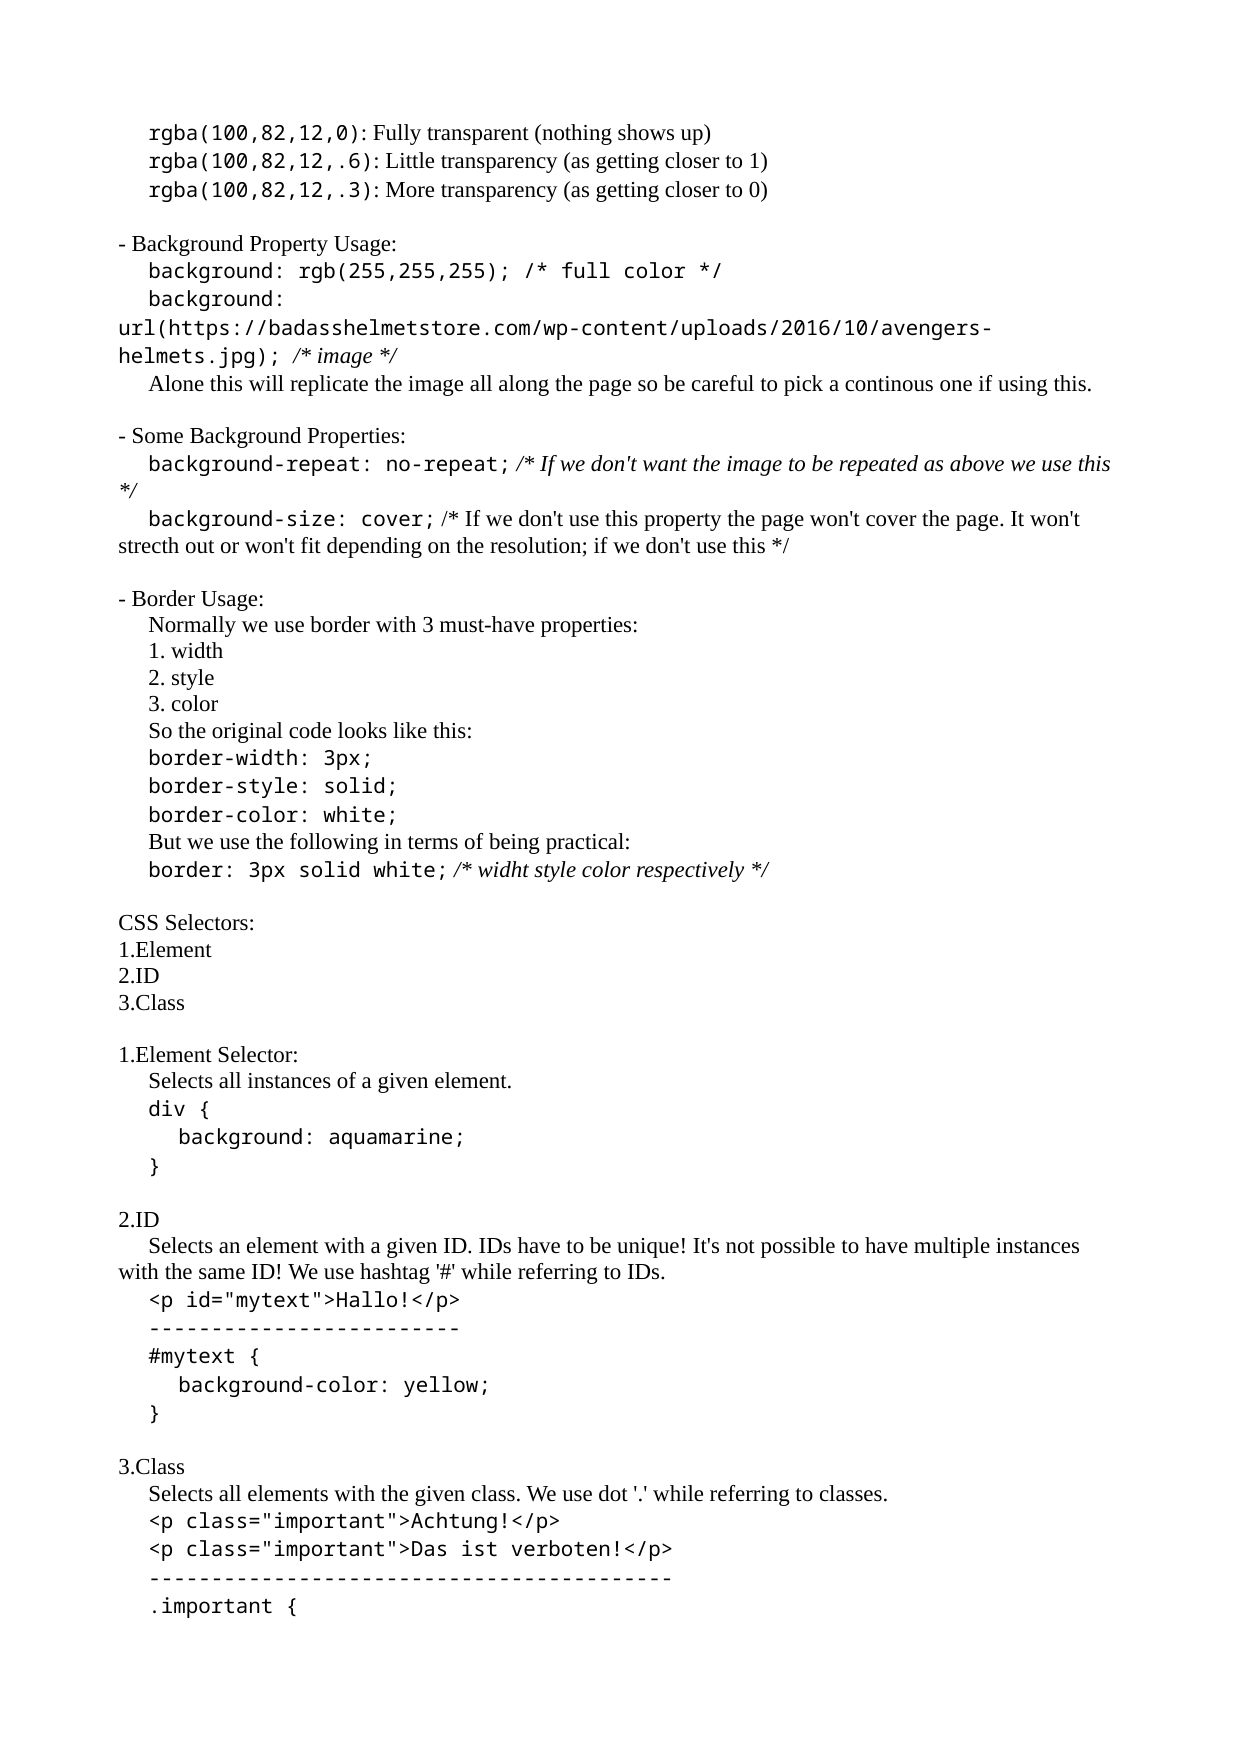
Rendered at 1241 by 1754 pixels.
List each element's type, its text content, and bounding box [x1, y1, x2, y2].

text ------------------------------------------ [118, 1563, 1122, 1591]
text 1. width [118, 638, 1122, 664]
text Normally we use border with 3 must-have properties: [118, 611, 1122, 638]
text border-style: solid; [118, 771, 1122, 800]
text background: rgb(255,255,255); /* full color */ [118, 256, 1122, 284]
text Selects an element with a given ID. IDs have to be unique! It's not possible to have multiple instances with the same ID! We use hashtag '#' while referring to IDs. [118, 1232, 1122, 1285]
text } [118, 1151, 1122, 1179]
text .important { [118, 1591, 1122, 1620]
text So the original code looks like this: [118, 717, 1122, 743]
text Alone this will replicate the image all along the page so be careful to pick a continous one if using this. [118, 370, 1122, 396]
text background: aquamarine; [118, 1122, 1122, 1151]
text - Background Property Usage: [118, 230, 1122, 256]
text Selects all elements with the given class. We use dot '.' while referring to classes. [118, 1479, 1122, 1506]
text border-color: white; [118, 800, 1122, 828]
text background-color: yellow; [118, 1370, 1122, 1398]
text background-size: cover; /* If we don't use this property the page won't cover the page. It won't strecth out or won't fit depending on the resolution; if we don't use this */ [118, 504, 1122, 558]
text Selects all instances of a given element. [118, 1068, 1122, 1094]
text rgba(100,82,12,.6): Little transparency (as getting closer to 1) [118, 147, 1122, 175]
text <p id="mytext">Hallo!</p> [118, 1285, 1122, 1313]
text CSS Selectors: [118, 909, 1122, 936]
text But we use the following in terms of being practical: [118, 828, 1122, 855]
text - Border Usage: [118, 585, 1122, 611]
text 3.Class [118, 1453, 1122, 1479]
text - Some Background Properties: [118, 423, 1122, 449]
text 2.ID [118, 962, 1122, 988]
text border-width: 3px; [118, 743, 1122, 771]
text 3.Class [118, 988, 1122, 1015]
text rgba(100,82,12,0): Fully transparent (nothing shows up) [118, 118, 1122, 147]
text div { [118, 1094, 1122, 1122]
text border: 3px solid white; /* widht style color respectively */ [118, 855, 1122, 883]
text ------------------------- [118, 1313, 1122, 1342]
text background: url(https://badasshelmetstore.com/wp-content/uploads/2016/10/avengers-helmets.jpg); /* image */ [118, 284, 1122, 370]
text background-repeat: no-repeat; /* If we don't want the image to be repeated as above we use this */ [118, 449, 1122, 504]
text 1.Element Selector: [118, 1041, 1122, 1068]
text 1.Element [118, 936, 1122, 962]
text rgba(100,82,12,.3): More transparency (as getting closer to 0) [118, 175, 1122, 203]
text 3. color [118, 690, 1122, 717]
text #mytext { [118, 1342, 1122, 1370]
text 2. style [118, 664, 1122, 690]
text 2.ID [118, 1206, 1122, 1232]
text <p class="important">Das ist verboten!</p> [118, 1534, 1122, 1563]
text } [118, 1398, 1122, 1427]
text <p class="important">Achtung!</p> [118, 1506, 1122, 1534]
